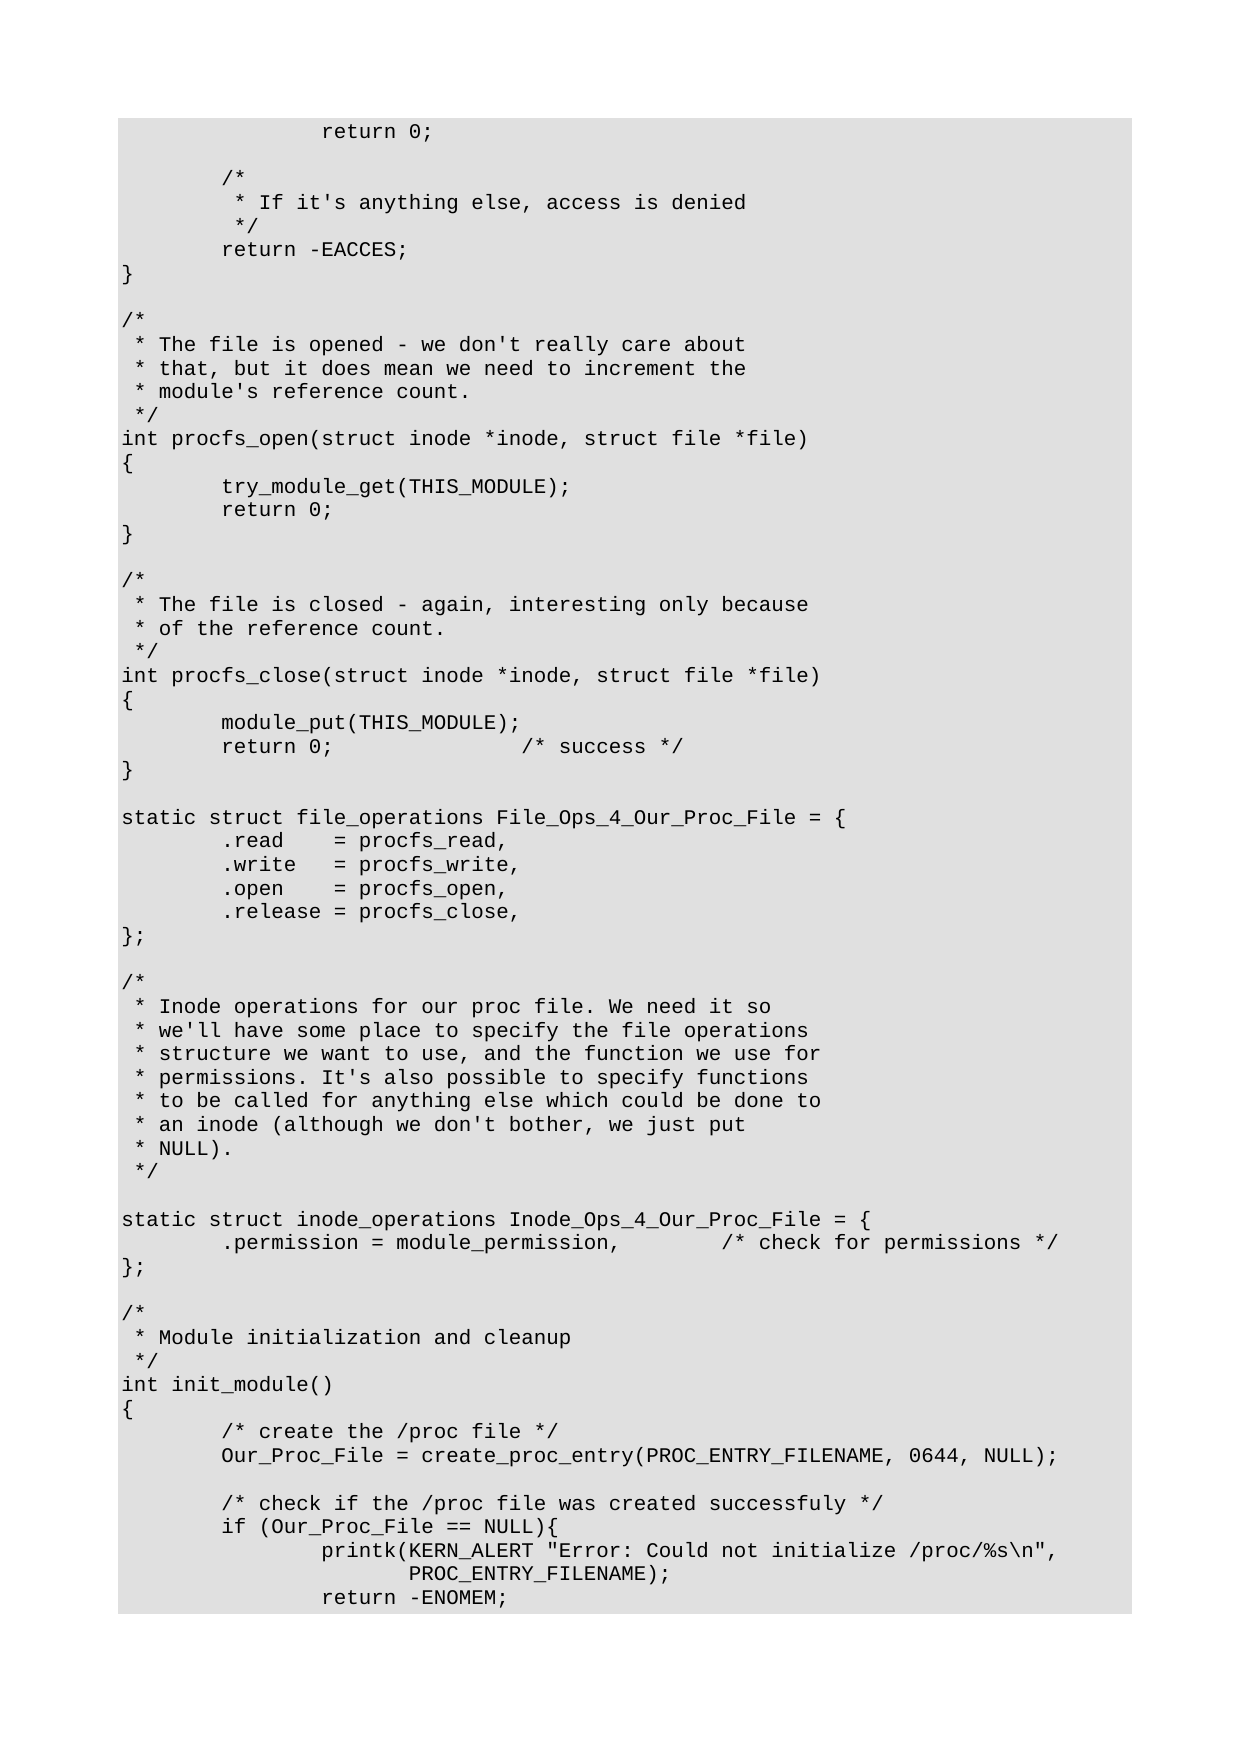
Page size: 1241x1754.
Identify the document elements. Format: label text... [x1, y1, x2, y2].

table_header return 0; /* * If it's anything else, access is denied */ return -EACCES; } /* * The file is opened - we don't really care about * that, but it does mean we need to increment the * module's reference count. */ int procfs_open(struct inode *inode, struct file *file) { try_module_get(THIS_MODULE); return 0; } /* * The file is closed - again, interesting only because * of the reference count. */ int procfs_close(struct inode *inode, struct file *file) { module_put(THIS_MODULE); return 0; /* success */ } static struct file_operations File_Ops_4_Our_Proc_File = { .read = procfs_read, .write = procfs_write, .open = procfs_open, .release = procfs_close, }; /* * Inode operations for our proc file. We need it so * we'll have some place to specify the file operations * structure we want to use, and the function we use for * permissions. It's also possible to specify functions * to be called for anything else which could be done to * an inode (although we don't bother, we just put * NULL). */ static struct inode_operations Inode_Ops_4_Our_Proc_File = { .permission = module_permission, /* check for permissions */ }; /* * Module initialization and cleanup */ int init_module() { /* create the /proc file */ Our_Proc_File = create_proc_entry(PROC_ENTRY_FILENAME, 0644, NULL); /* check if the /proc file was created successfuly */ if (Our_Proc_File == NULL){ printk(KERN_ALERT "Error: Could not initialize /proc/%s\n", PROC_ENTRY_FILENAME); return -ENOMEM; [118, 118, 1132, 1614]
